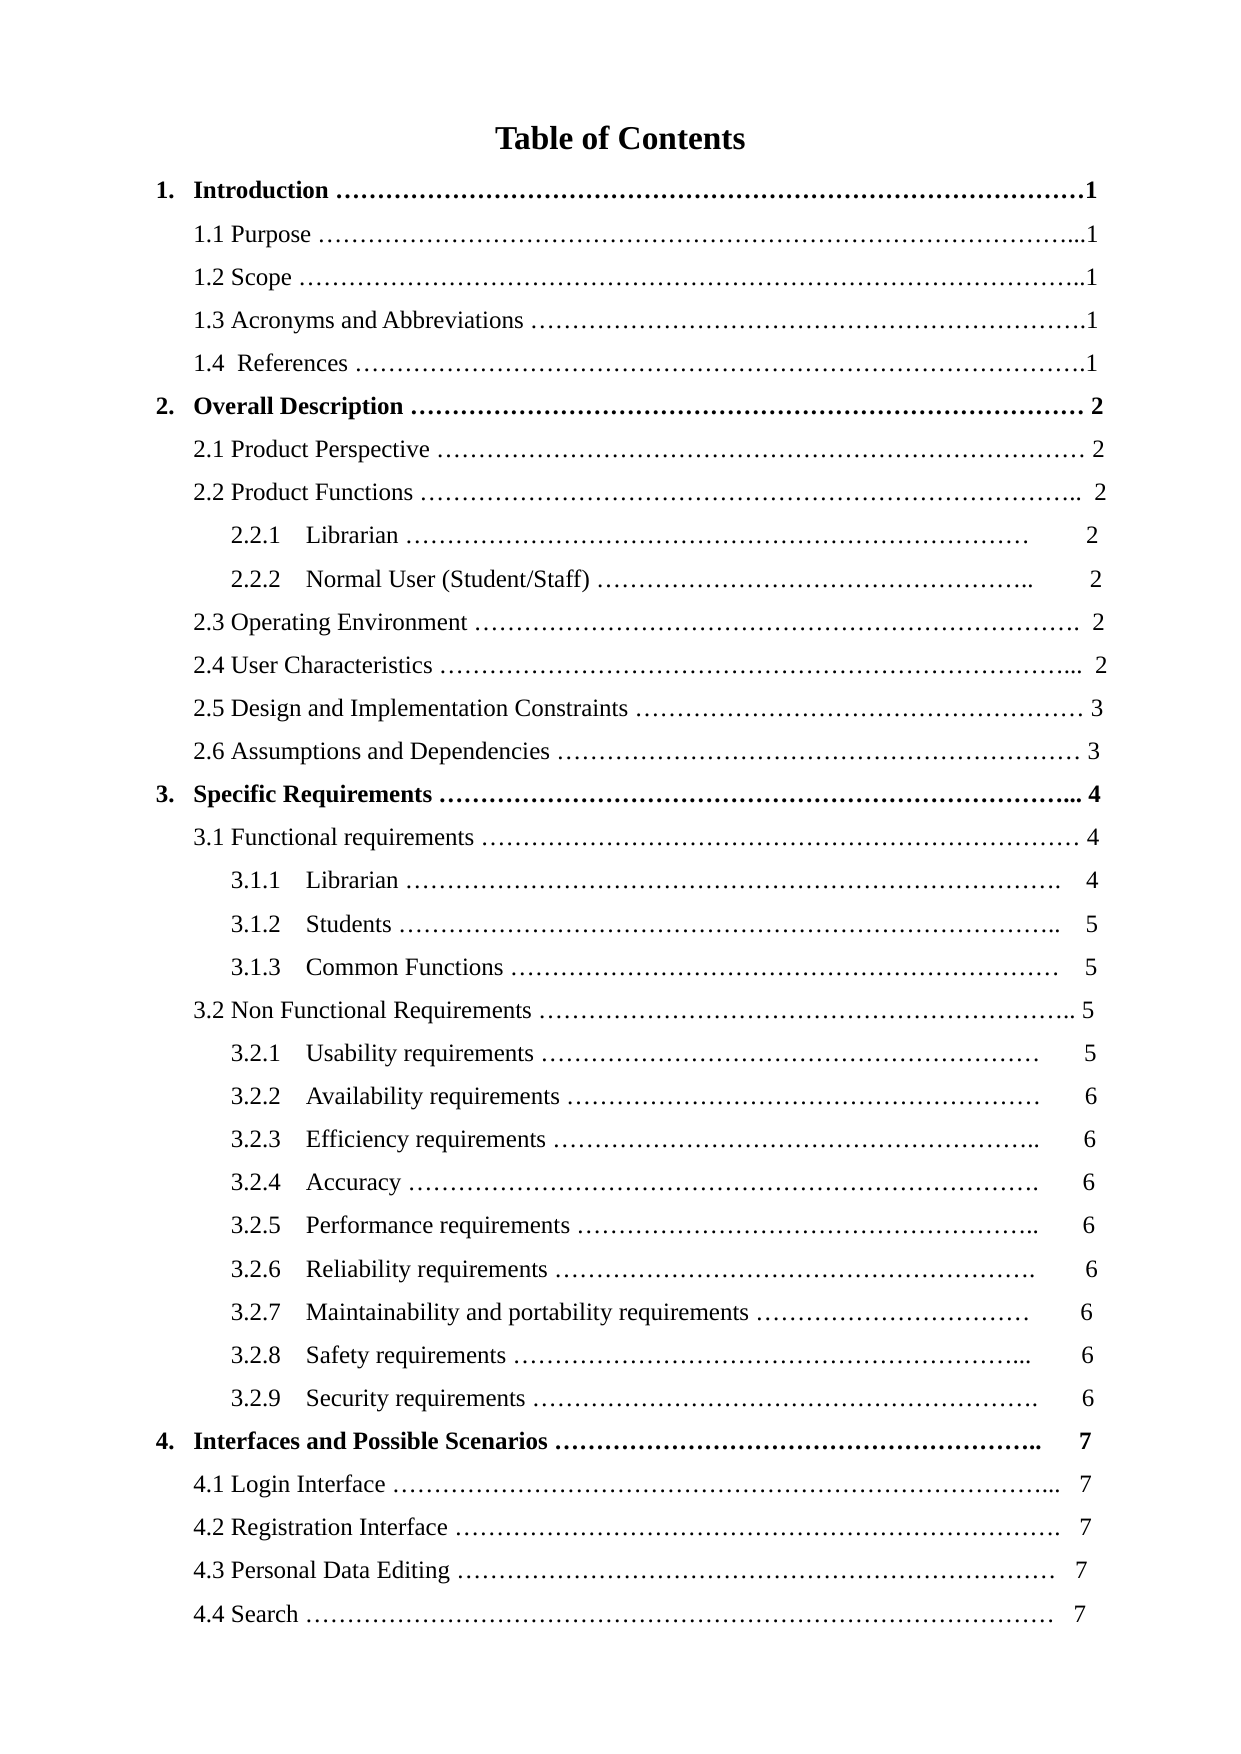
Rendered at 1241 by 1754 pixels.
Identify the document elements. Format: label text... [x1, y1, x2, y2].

list Accuracy …………………………………………………………………. 6 [231, 1167, 1122, 1196]
list Design and Implementation Constraints ……………………………………………… 3 [193, 693, 1122, 722]
list Common Functions ………………………………………………………… 5 [231, 952, 1122, 981]
list Specific Requirements …………………………………………………………………... 4 [156, 779, 1122, 808]
list Reliability requirements …………………………………………………. 6 [231, 1254, 1122, 1282]
list Normal User (Student/Staff) …………………………………………….. 2 [231, 564, 1122, 592]
list References …………………………………………………………………………….1 [193, 348, 1122, 377]
list Availability requirements ………………………………………………… 6 [231, 1081, 1122, 1110]
list Functional requirements ……………………………………………………………… 4 [193, 822, 1122, 851]
list Purpose ………………………………………………………………………………...1 [193, 219, 1122, 247]
list Efficiency requirements ………………………………………………….. 6 [231, 1124, 1122, 1153]
list Login Interface ……………………………………………………………………... 7 [193, 1469, 1122, 1498]
list Maintainability and portability requirements …………………………… 6 [231, 1297, 1122, 1326]
list Librarian ………………………………………………………………… 2 [231, 521, 1122, 549]
list User Characteristics …………………………………………………………………... 2 [193, 650, 1122, 679]
list Search ……………………………………………………………………………… 7 [193, 1599, 1122, 1627]
list Introduction ………………………………………………………………………………1 [156, 176, 1122, 204]
list Usability requirements …………………………………………………… 5 [231, 1038, 1122, 1067]
list Overall Description ……………………………………………………………………… 2 [156, 391, 1122, 420]
list Students …………………………………………………………………….. 5 [231, 909, 1122, 937]
list Personal Data Editing ……………………………………………………………… 7 [193, 1556, 1122, 1584]
list Security requirements ……………………………………………………. 6 [231, 1383, 1122, 1412]
list Non Functional Requirements ……………………………………………………….. 5 [193, 995, 1122, 1024]
list Safety requirements ……………………………………………………... 6 [231, 1340, 1122, 1369]
list Product Functions …………………………………………………………………….. 2 [193, 477, 1122, 506]
list Registration Interface ………………………………………………………………. 7 [193, 1512, 1122, 1541]
list Product Perspective …………………………………………………………………… 2 [193, 434, 1122, 463]
text Table of Contents [118, 118, 1122, 156]
list Librarian ……………………………………………………………………. 4 [231, 866, 1122, 894]
list Acronyms and Abbreviations ………………………………………………………….1 [193, 305, 1122, 334]
list Performance requirements ……………………………………………….. 6 [231, 1211, 1122, 1239]
list Interfaces and Possible Scenarios ………………………………………………….. 7 [156, 1426, 1122, 1455]
list Assumptions and Dependencies ……………………………………………………… 3 [193, 736, 1122, 765]
list Operating Environment ………………………………………………………………. 2 [193, 607, 1122, 636]
list Scope …………………………………………………………………………………..1 [193, 262, 1122, 291]
